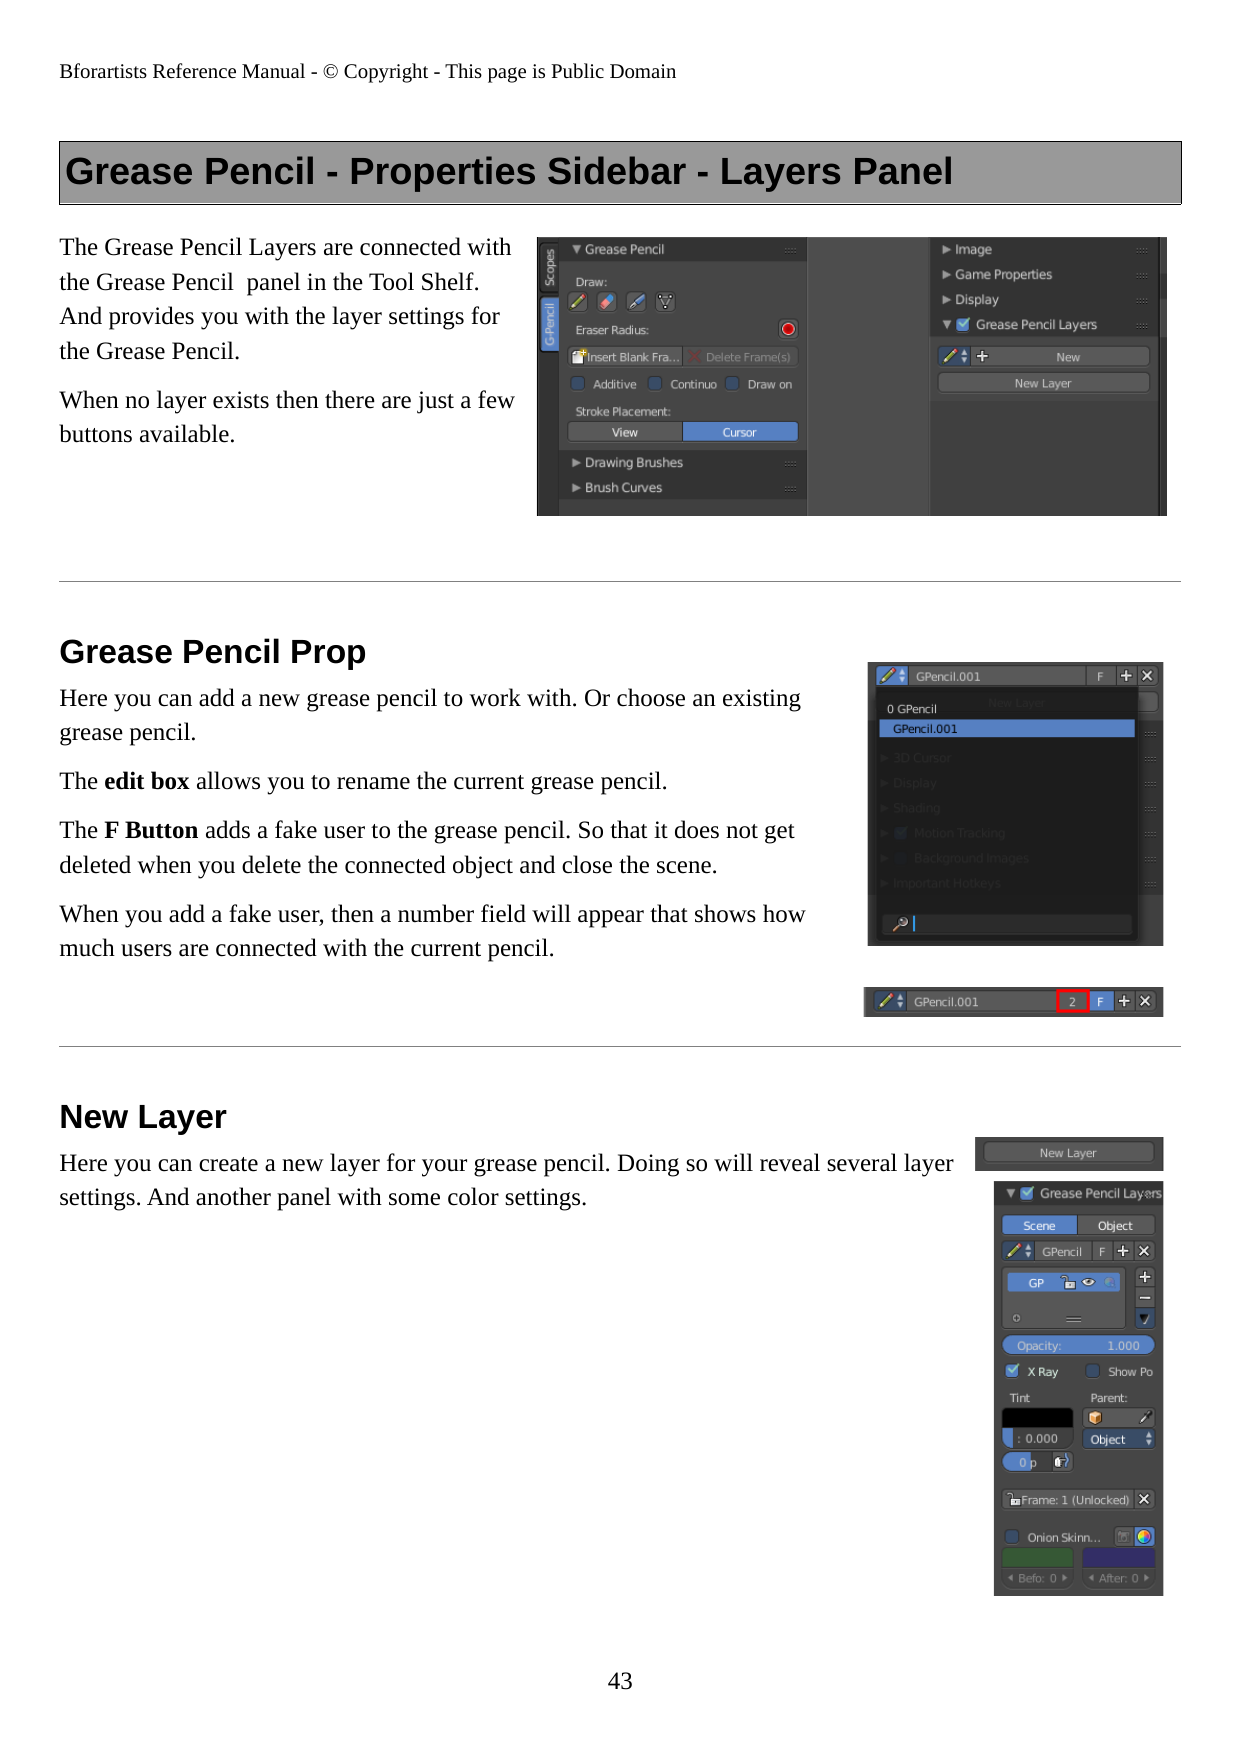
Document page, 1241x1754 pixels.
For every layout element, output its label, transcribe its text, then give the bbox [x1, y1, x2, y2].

text The edit box allows you to rename the current grease pencil. [59, 766, 867, 795]
text Here you can add a new grease pencil to work with. Or choose an existing grease pencil. [59, 683, 867, 746]
text The F Button adds a fake user to the grease pencil. So that it does not get deleted when you delete the connected object and close the scene. [59, 815, 867, 878]
text Here you can create a new layer for your grease pencil. Doing so will reveal several layer settings. And another panel with some color settings. [59, 1148, 1181, 1211]
picture [867, 662, 1164, 946]
text The Grease Pencil Layers are connected with the Grease Pencil panel in the Tool Shelf. And provides you with the layer settings for the Grease Pencil. [59, 232, 1181, 364]
picture [536, 237, 1167, 516]
table_header Grease Pencil - Properties Sidebar - Layers Panel [60, 142, 1181, 203]
subtitle New Layer [59, 1096, 1181, 1135]
text When no layer exists then there are just a few buttons available. [59, 385, 536, 448]
picture [975, 1137, 1164, 1171]
picture [863, 987, 1164, 1017]
text When you add a fake user, then a number field will appear that shows how much users are connected with the current pencil. [59, 899, 1181, 962]
subtitle Grease Pencil Prop [59, 632, 1181, 670]
picture [993, 1181, 1164, 1596]
